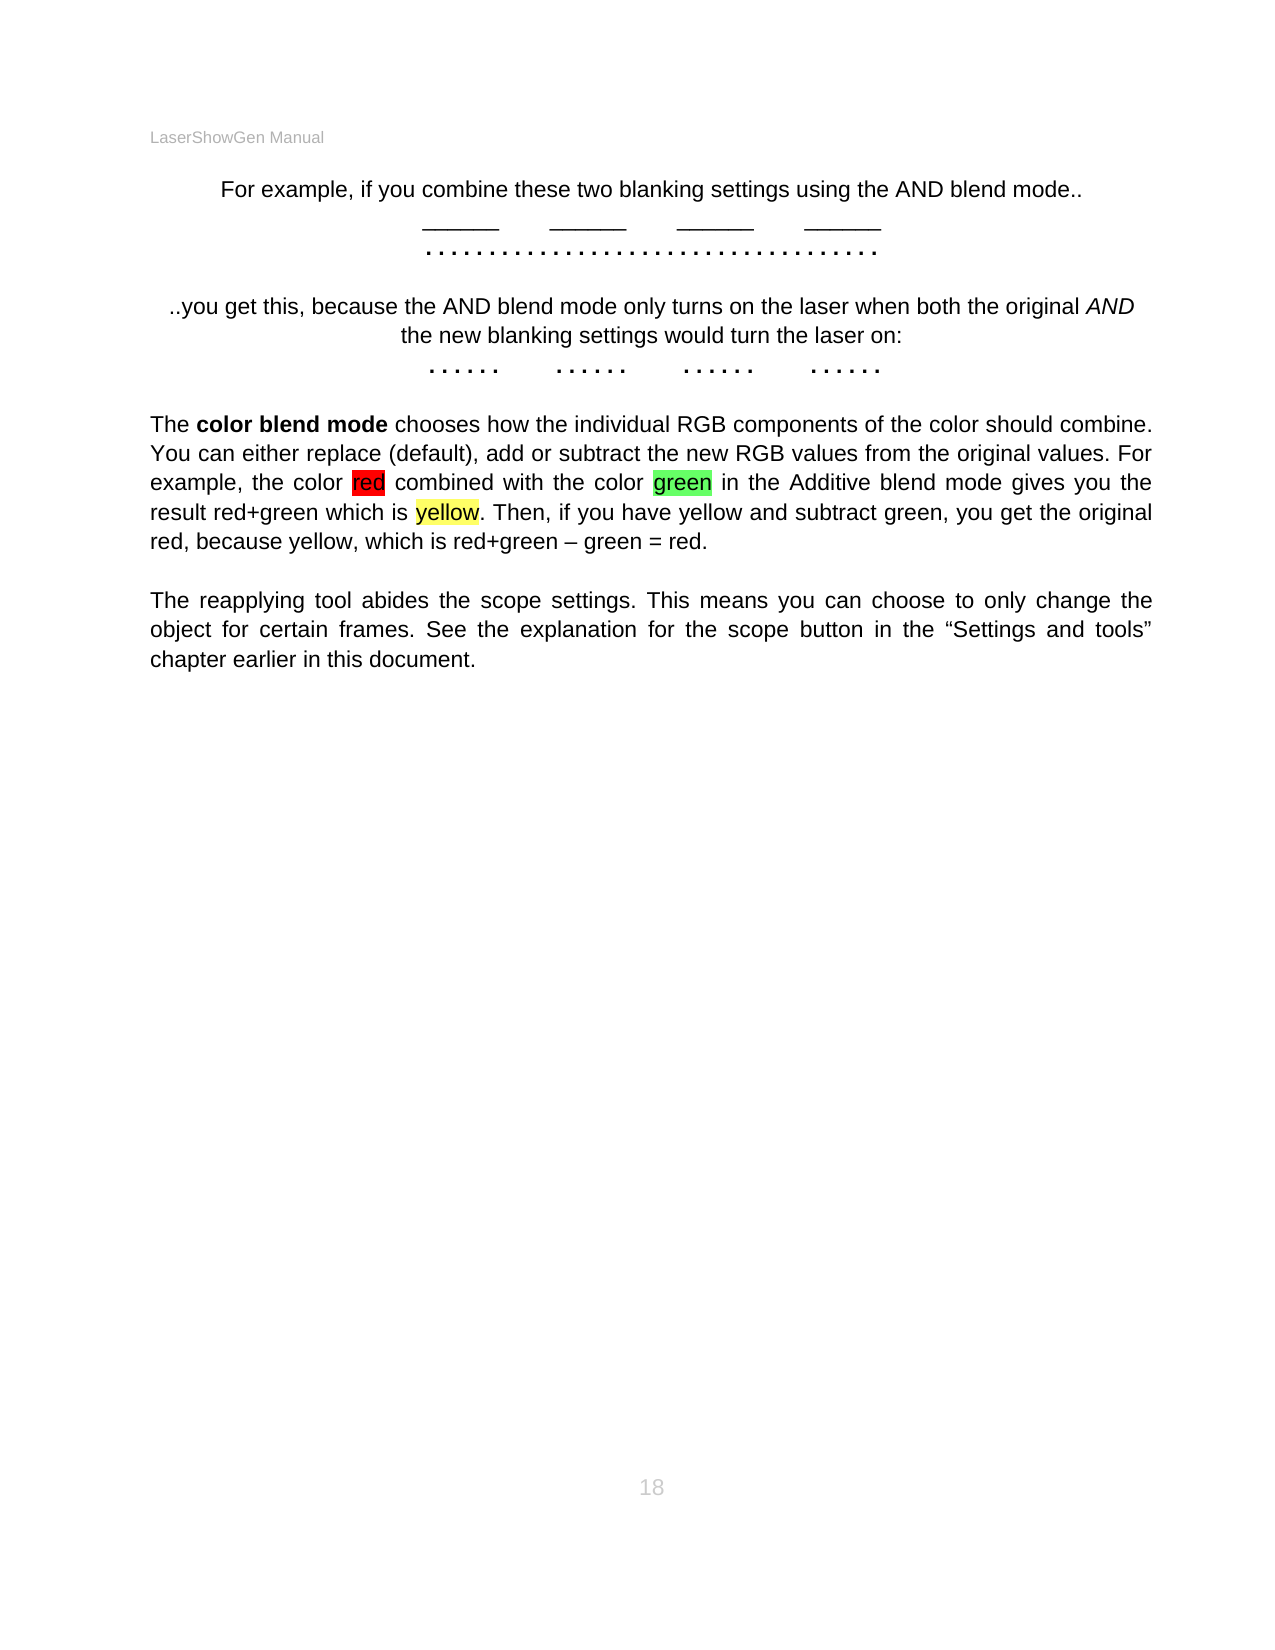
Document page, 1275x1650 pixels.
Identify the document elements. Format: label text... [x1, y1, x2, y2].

text ______ ______ ______ ______ [150, 206, 1153, 231]
text . . . . . . . . . . . . . . . . . . . . . . . . . . . . . . . . . . . . [150, 235, 1153, 261]
text ..you get this, because the AND blend mode only turns on the laser when both the original AND the new blanking settings would turn the laser on: [150, 294, 1153, 349]
text . . . . . . . . . . . . . . . . . . . . . . . . [150, 352, 1153, 378]
text For example, if you combine these two blanking settings using the AND blend mode.. [150, 176, 1153, 202]
text The color blend mode chooses how the individual RGB components of the color should combine. You can either replace (default), add or subtract the new RGB values from the original values. For example, the color red combined with the color green in the Additive blend mode gives you the result red+green which is yellow. Then, if you have yellow and subtract green, you get the original red, because yellow, which is red+green – green = red. [150, 411, 1153, 554]
text The reapplying tool abides the scope settings. This means you can choose to only change the object for certain frames. See the explanation for the scope button in the “Settings and tools” chapter earlier in this document. [150, 587, 1153, 672]
